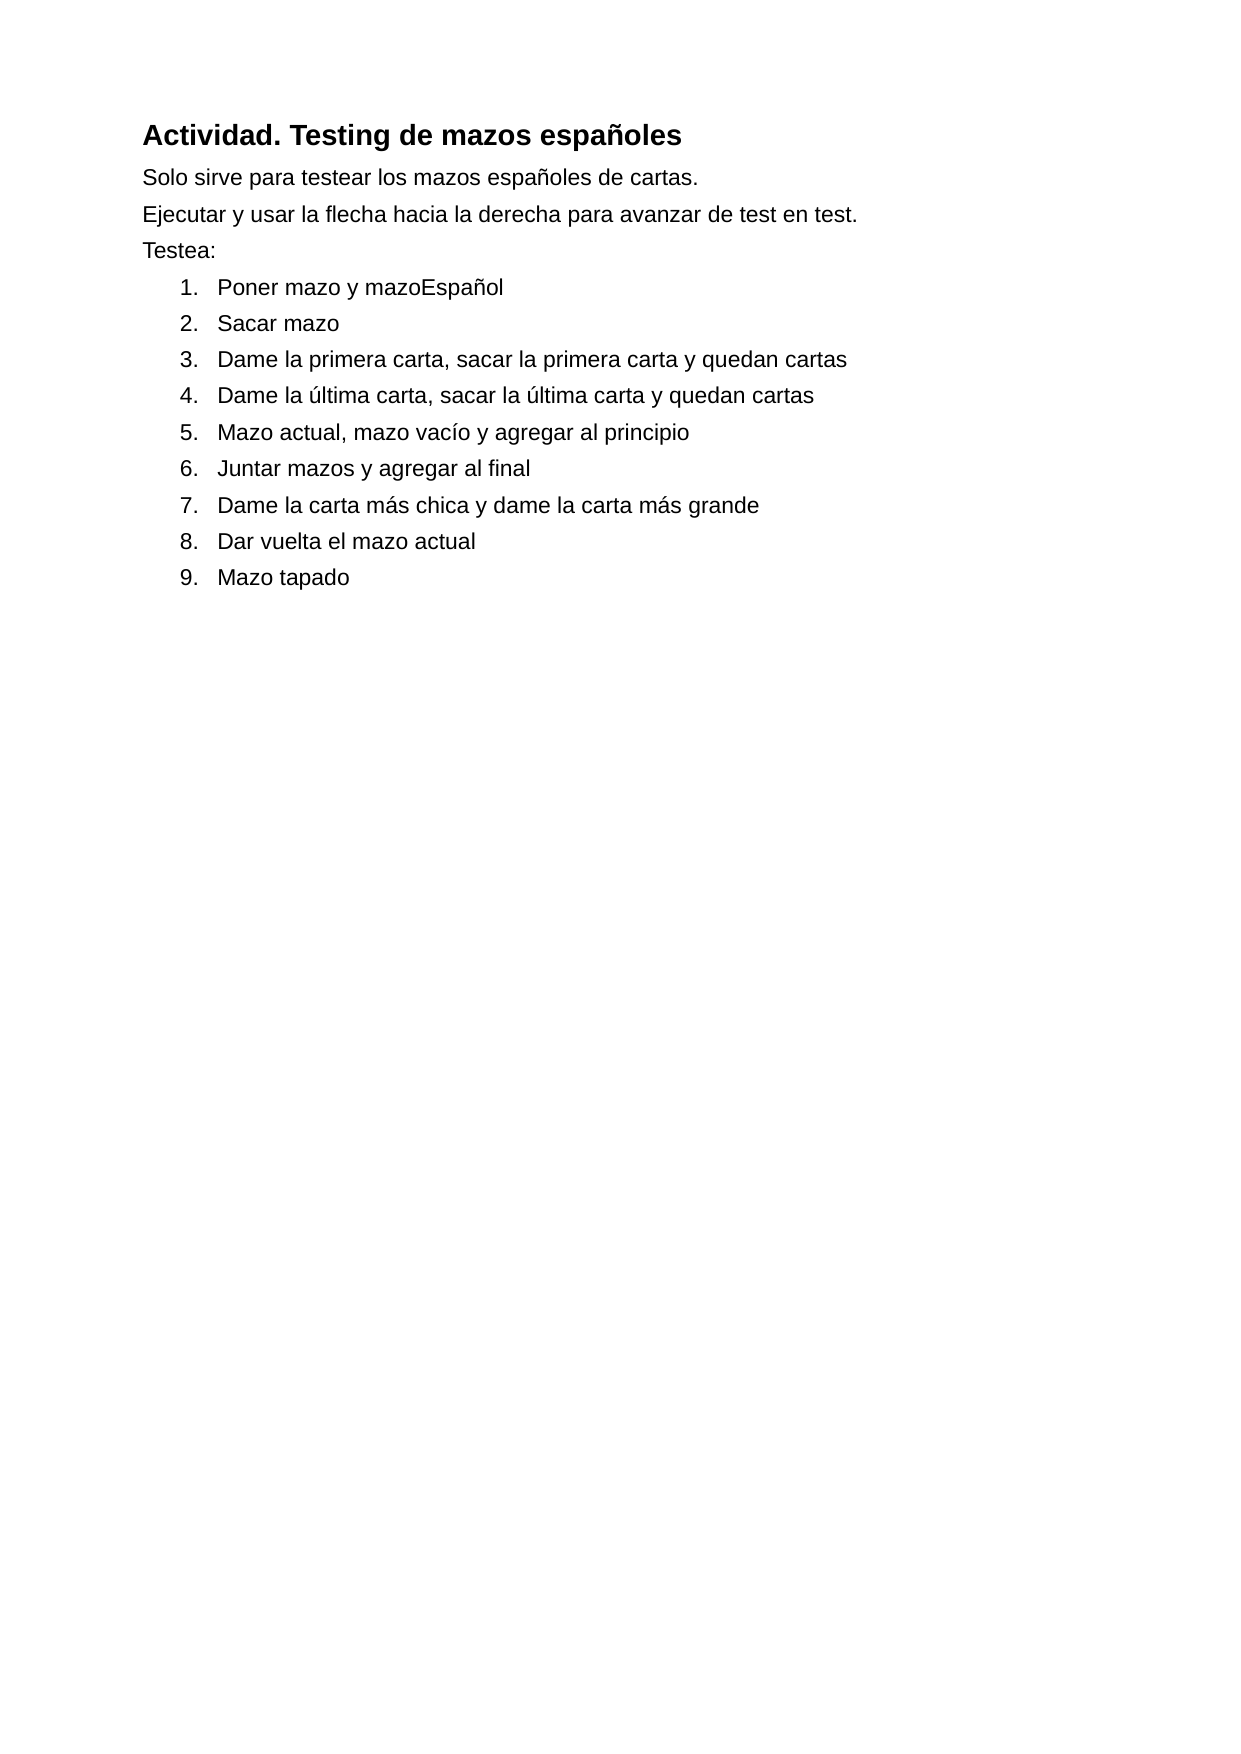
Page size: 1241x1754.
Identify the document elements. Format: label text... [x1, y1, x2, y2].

list Dar vuelta el mazo actual [179, 528, 1087, 554]
list Mazo actual, mazo vacío y agregar al principio [179, 419, 1087, 445]
list Dame la primera carta, sacar la primera carta y quedan cartas [179, 346, 1087, 372]
list Dame la carta más chica y dame la carta más grande [179, 492, 1087, 518]
text Ejecutar y usar la flecha hacia la derecha para avanzar de test en test. [142, 201, 1087, 227]
list Juntar mazos y agregar al final [179, 455, 1087, 482]
list Sacar mazo [179, 310, 1087, 336]
list Mazo tapado [179, 564, 1087, 591]
text Testea: [142, 237, 1087, 263]
list Poner mazo y mazoEspañol [179, 273, 1087, 300]
list Dame la última carta, sacar la última carta y quedan cartas [179, 382, 1087, 409]
text Actividad. Testing de mazos españoles [142, 118, 1087, 152]
text Solo sirve para testear los mazos españoles de cartas. [142, 164, 1087, 191]
